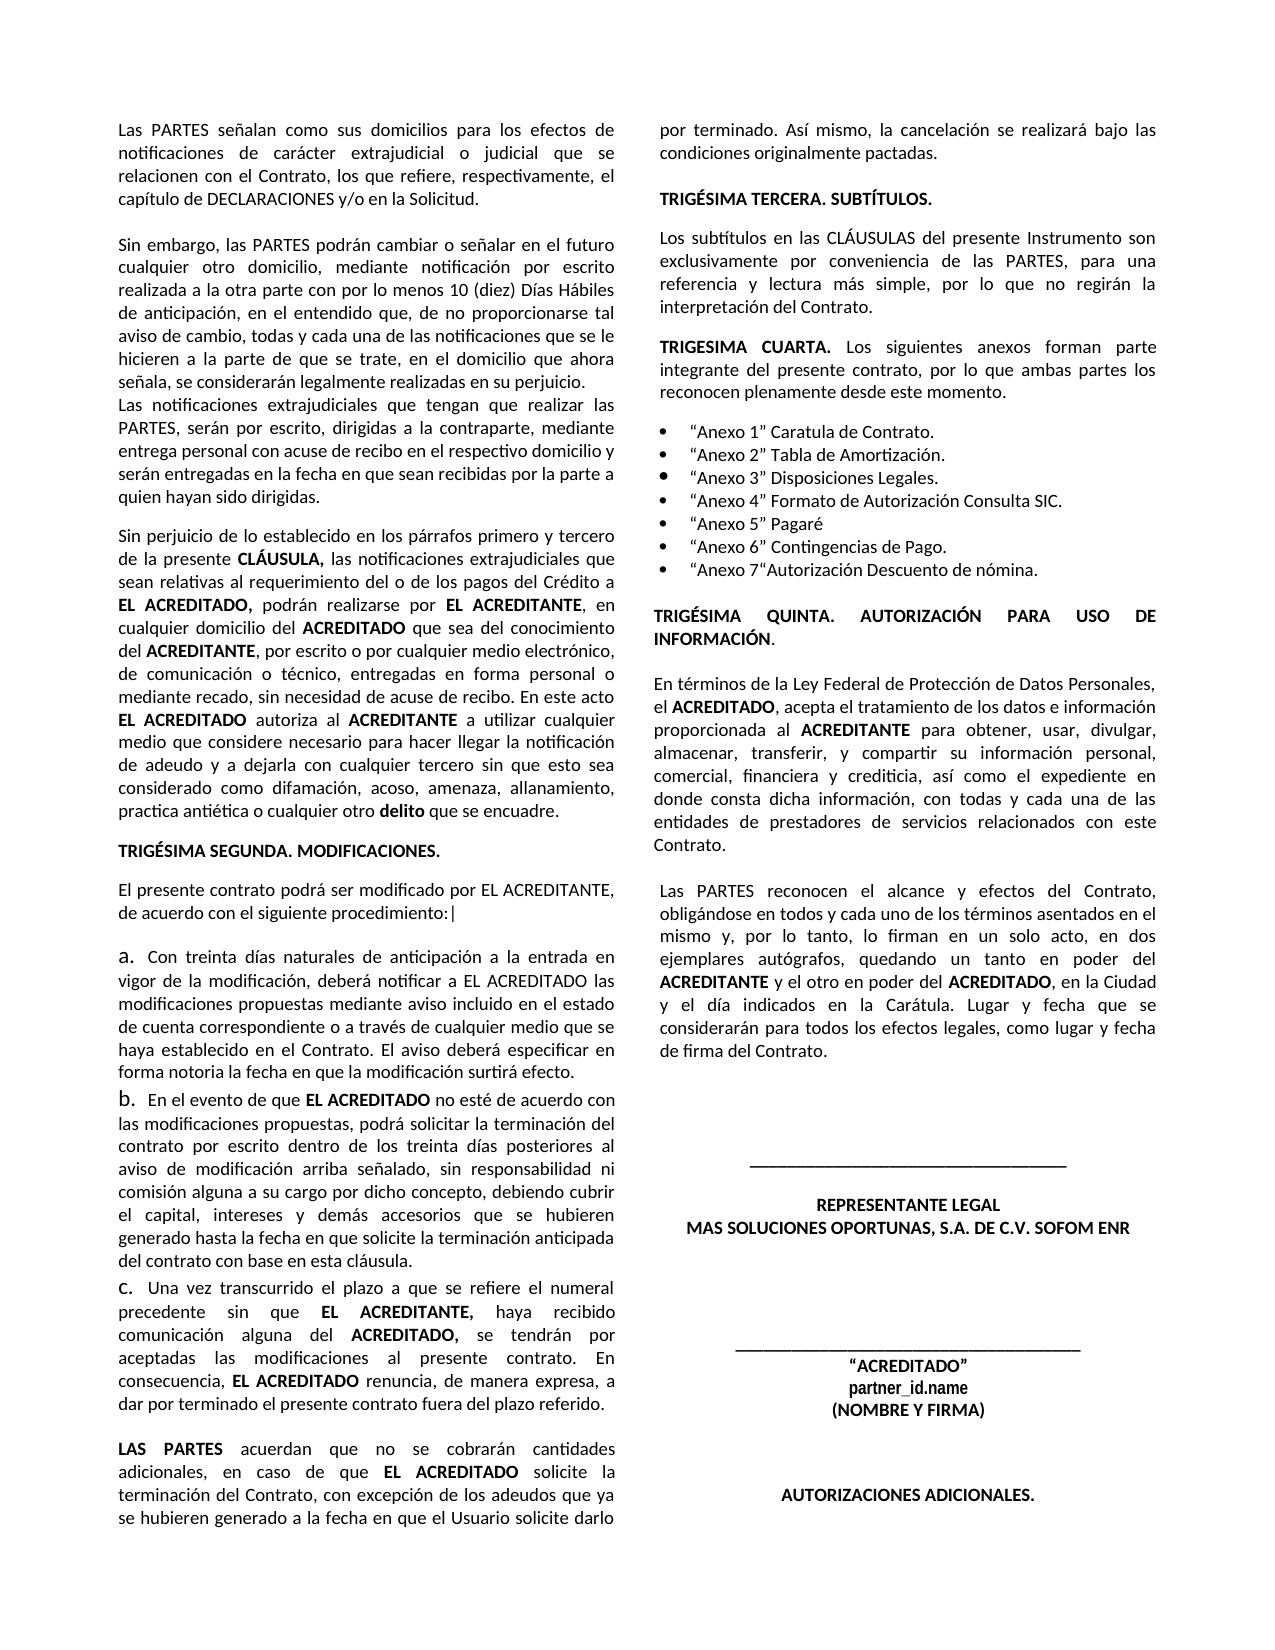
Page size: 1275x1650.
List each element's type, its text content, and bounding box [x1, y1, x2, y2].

text (NOMBRE Y FIRMA) [659, 1398, 1157, 1421]
text TRIGÉSIMA TERCERA. SUBTÍTULOS. [659, 187, 1157, 210]
text REPRESENTANTE LEGAL [659, 1193, 1157, 1216]
list Una vez transcurrido el plazo a que se refiere el numeral precedente sin que EL ACREDITANTE, haya recibido comunicación alguna del ACREDITADO, se tendrán por aceptadas las modificaciones al presente contrato. En consecuencia, EL ACREDITADO renuncia, de manera expresa, a dar por terminado el presente contrato fuera del plazo referido. [118, 1272, 615, 1415]
list “Anexo 4” Formato de Autorización Consulta SIC. [659, 489, 1157, 512]
text __________________________________ [659, 1147, 1157, 1170]
text partner_id.name [659, 1377, 1157, 1398]
text Las PARTES reconocen el alcance y efectos del Contrato, obligándose en todos y cada uno de los términos asentados en el mismo y, por lo tanto, lo firman en un solo acto, en dos ejemplares autógrafos, quedando un tanto en poder del ACREDITANTE y el otro en poder del ACREDITADO, en la Ciudad y el día indicados en la Carátula. Lugar y fecha que se considerarán para todos los efectos legales, como lugar y fecha de firma del Contrato. [659, 879, 1157, 1062]
list En el evento de que EL ACREDITADO no esté de acuerdo con las modificaciones propuestas, podrá solicitar la terminación del contrato por escrito dentro de los treinta días posteriores al aviso de modificación arriba señalado, sin responsabilidad ni comisión alguna a su cargo por dicho concepto, debiendo cubrir el capital, intereses y demás accesorios que se hubieren generado hasta la fecha en que solicite la terminación anticipada del contrato con base en esta cláusula. [118, 1084, 615, 1272]
text Sin perjuicio de lo establecido en los párrafos primero y tercero de la presente CLÁUSULA, las notificaciones extrajudiciales que sean relativas al requerimiento del o de los pagos del Crédito a EL ACREDITADO, podrán realizarse por EL ACREDITANTE, en cualquier domicilio del ACREDITADO que sea del conocimiento del ACREDITANTE, por escrito o por cualquier medio electrónico, de comunicación o técnico, entregadas en forma personal o mediante recado, sin necesidad de acuse de recibo. En este acto EL ACREDITADO autoriza al ACREDITANTE a utilizar cualquier medio que considere necesario para hacer llegar la notificación de adeudo y a dejarla con cualquier tercero sin que esto sea considerado como difamación, acoso, amenaza, allanamiento, practica antiética o cualquier otro delito que se encuadre. [118, 524, 615, 822]
text MAS SOLUCIONES OPORTUNAS, S.A. DE C.V. SOFOM ENR [659, 1216, 1157, 1239]
text En términos de la Ley Federal de Protección de Datos Personales, el ACREDITADO, acepta el tratamiento de los datos e información proporcionada al ACREDITANTE para obtener, usar, divulgar, almacenar, transferir, y compartir su información personal, comercial, financiera y crediticia, así como el expediente en donde consta dicha información, con todas y cada una de las entidades de prestadores de servicios relacionados con este Contrato. [654, 672, 1157, 856]
list “Anexo 1” Caratula de Contrato. [659, 420, 1157, 443]
text TRIGÉSIMA SEGUNDA. MODIFICACIONES. [118, 839, 615, 862]
text Los subtítulos en las CLÁUSULAS del presente Instrumento son exclusivamente por conveniencia de las PARTES, para una referencia y lectura más simple, por lo que no regirán la interpretación del Contrato. [659, 226, 1157, 318]
text LAS PARTES acuerdan que no se cobrarán cantidades adicionales, en caso de que EL ACREDITADO solicite la terminación del Contrato, con excepción de los adeudos que ya se hubieren generado a la fecha en que el Usuario solicite darlo [118, 1438, 615, 1529]
text “ACREDITADO” [659, 1354, 1157, 1377]
list “Anexo 5” Pagaré [659, 512, 1157, 535]
text _____________________________________ [659, 1331, 1157, 1354]
text Las PARTES señalan como sus domicilios para los efectos de notificaciones de carácter extrajudicial o judicial que se relacionen con el Contrato, los que refiere, respectivamente, el capítulo de DECLARACIONES y/o en la Solicitud. [118, 118, 615, 210]
list “Anexo 6” Contingencias de Pago. [659, 535, 1157, 558]
text El presente contrato podrá ser modificado por EL ACREDITANTE, de acuerdo con el siguiente procedimiento:| [118, 878, 615, 924]
text Sin embargo, las PARTES podrán cambiar o señalar en el futuro cualquier otro domicilio, mediante notificación por escrito realizada a la otra parte con por lo menos 10 (diez) Días Hábiles de anticipación, en el entendido que, de no proporcionarse tal aviso de cambio, todas y cada una de las notificaciones que se le hicieren a la parte de que se trate, en el domicilio que ahora señala, se considerarán legalmente realizadas en su perjuicio. [118, 233, 615, 393]
text TRIGESIMA CUARTA. Los siguientes anexos forman parte integrante del presente contrato, por lo que ambas partes los reconocen plenamente desde este momento. [659, 335, 1157, 403]
list “Anexo 3” Disposiciones Legales. [659, 466, 1157, 489]
text Las notificaciones extrajudiciales que tengan que realizar las PARTES, serán por escrito, dirigidas a la contraparte, mediante entrega personal con acuse de recibo en el respectivo domicilio y serán entregadas en la fecha en que sean recibidas por la parte a quien hayan sido dirigidas. [118, 393, 615, 508]
list “Anexo 7“Autorización Descuento de nómina. [659, 558, 1157, 581]
text TRIGÉSIMA QUINTA. AUTORIZACIÓN PARA USO DE INFORMACIÓN. [654, 604, 1157, 649]
text AUTORIZACIONES ADICIONALES. [659, 1484, 1157, 1507]
list Con treinta días naturales de anticipación a la entrada en vigor de la modificación, deberá notificar a EL ACREDITADO las modificaciones propuestas mediante aviso incluido en el estado de cuenta correspondiente o a través de cualquier medio que se haya establecido en el Contrato. El aviso deberá especificar en forma notoria la fecha en que la modificación surtirá efecto. [118, 941, 615, 1084]
text por terminado. Así mismo, la cancelación se realizará bajo las condiciones originalmente pactadas. [659, 118, 1157, 164]
list “Anexo 2” Tabla de Amortización. [659, 443, 1157, 466]
